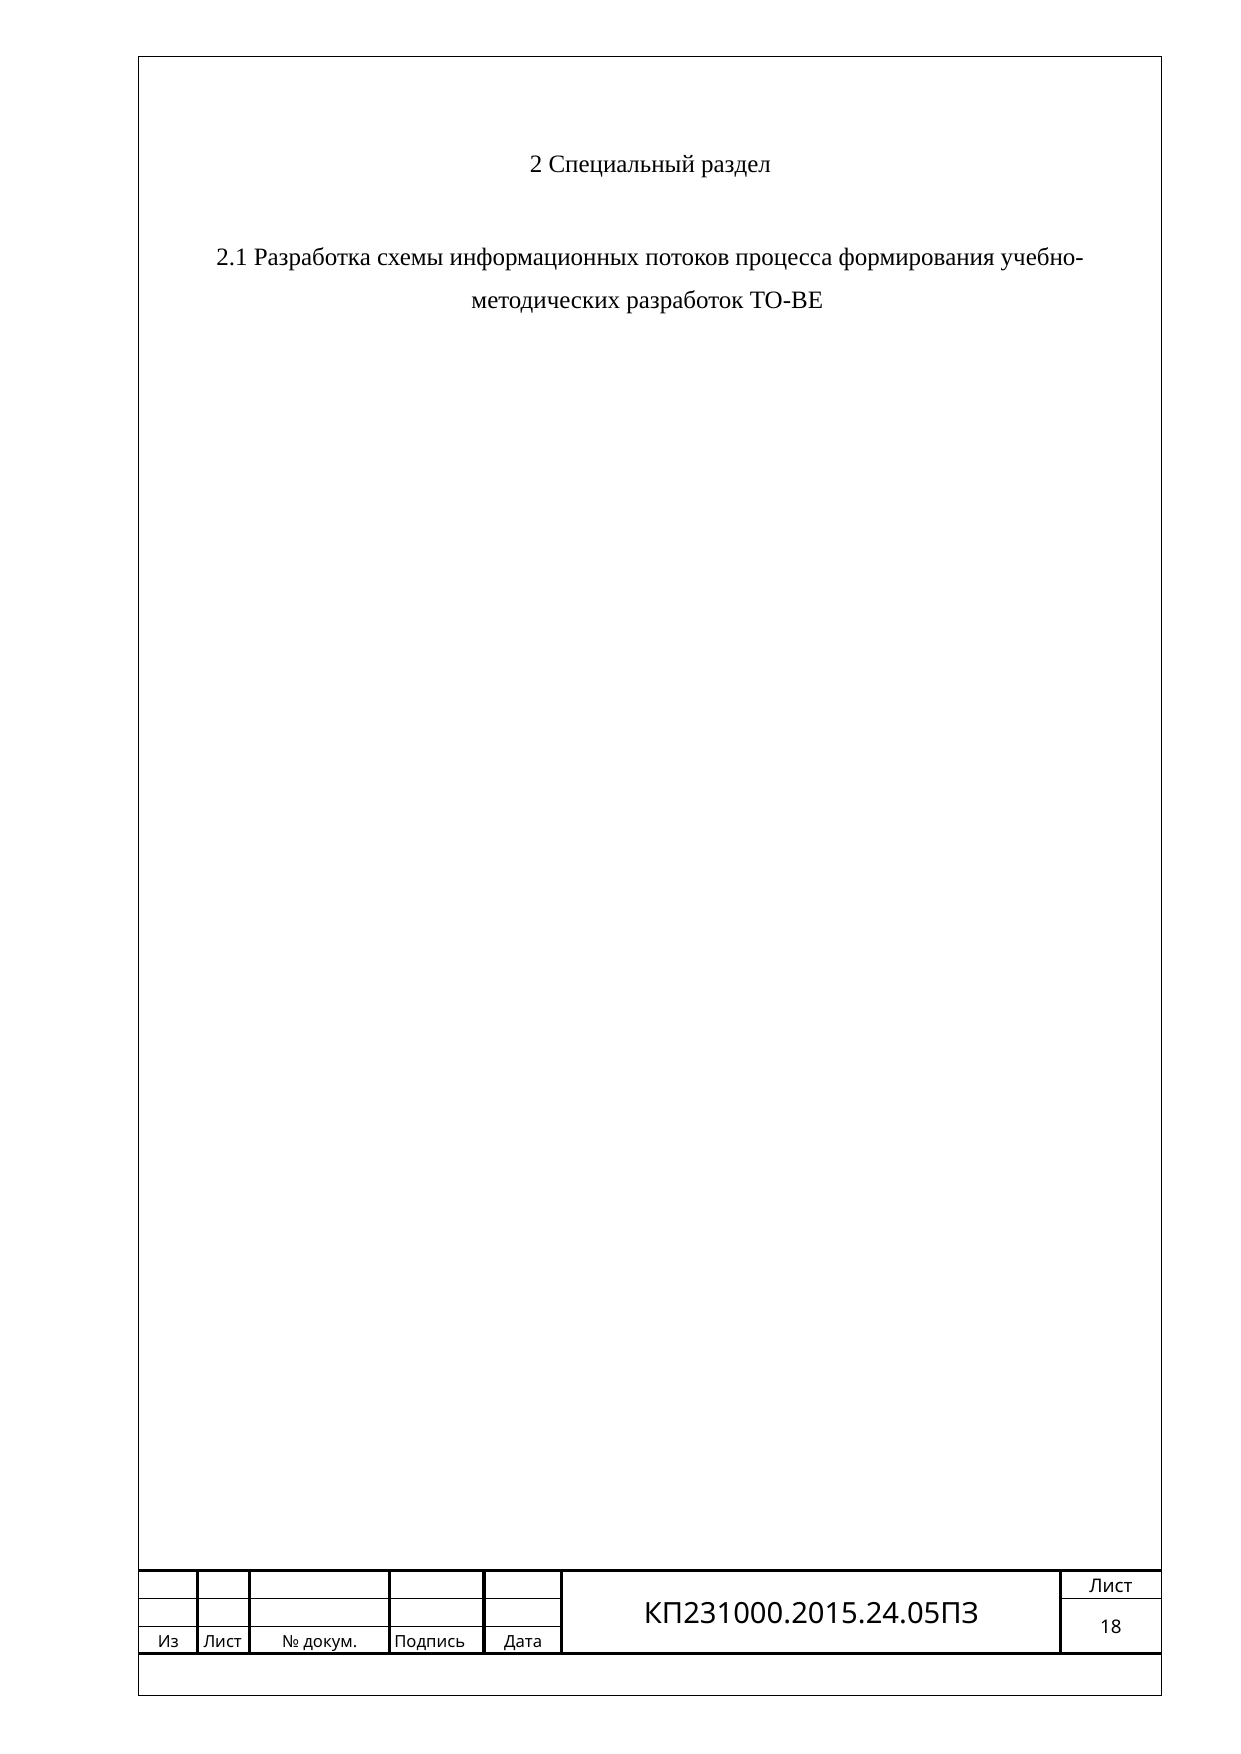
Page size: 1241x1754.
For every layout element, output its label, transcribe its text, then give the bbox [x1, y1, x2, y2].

subtitle 2 Специальный раздел [168, 149, 1132, 178]
subtitle 2.1 Разработка схемы информационных потоков процесса формирования учебно-методических разработок TO-BE [168, 242, 1132, 314]
